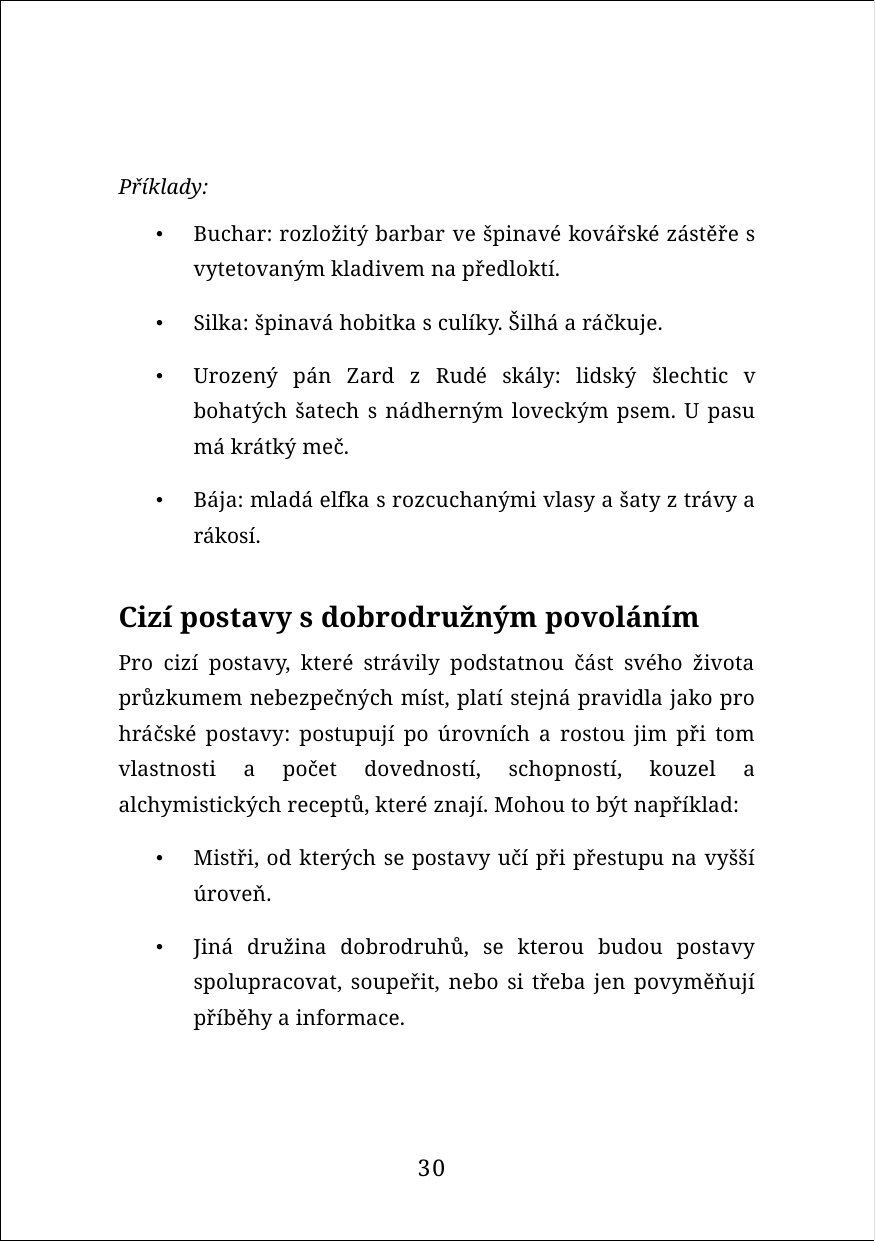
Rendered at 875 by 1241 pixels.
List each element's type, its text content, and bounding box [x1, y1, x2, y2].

list Mistři, od kterých se postavy učí při přestupu na vyšší úroveň. [156, 843, 756, 907]
list Jiná družina dobrodruhů, se kterou budou postavy spolupracovat, soupeřit, nebo si třeba jen povyměňují příběhy a informace. [156, 932, 756, 1031]
list Buchar: rozložitý barbar ve špinavé kovářské zástěře s vytetovaným kladivem na předloktí. [156, 219, 756, 283]
list Silka: špinavá hobitka s culíky. Šilhá a ráčkuje. [156, 308, 756, 336]
text Pro cizí postavy, které strávily podstatnou část svého života průzkumem nebezpečných míst, platí stejná pravidla jako pro hráčské postavy: postupují po úrovních a rostou jim při tom vlastnosti a počet dovedností, schopností, kouzel a alchymistických receptů, které znají. Mohou to být například: [118, 648, 756, 818]
list Bája: mladá elfka s rozcuchanými vlasy a šaty z trávy a rákosí. [156, 485, 756, 549]
text Příklady: [118, 172, 756, 200]
subtitle Cizí postavy s dobrodružným povoláním [118, 598, 756, 636]
list Urozený pán Zard z Rudé skály: lidský šlechtic v bohatých šatech s nádherným loveckým psem. U pasu má krátký meč. [156, 361, 756, 461]
